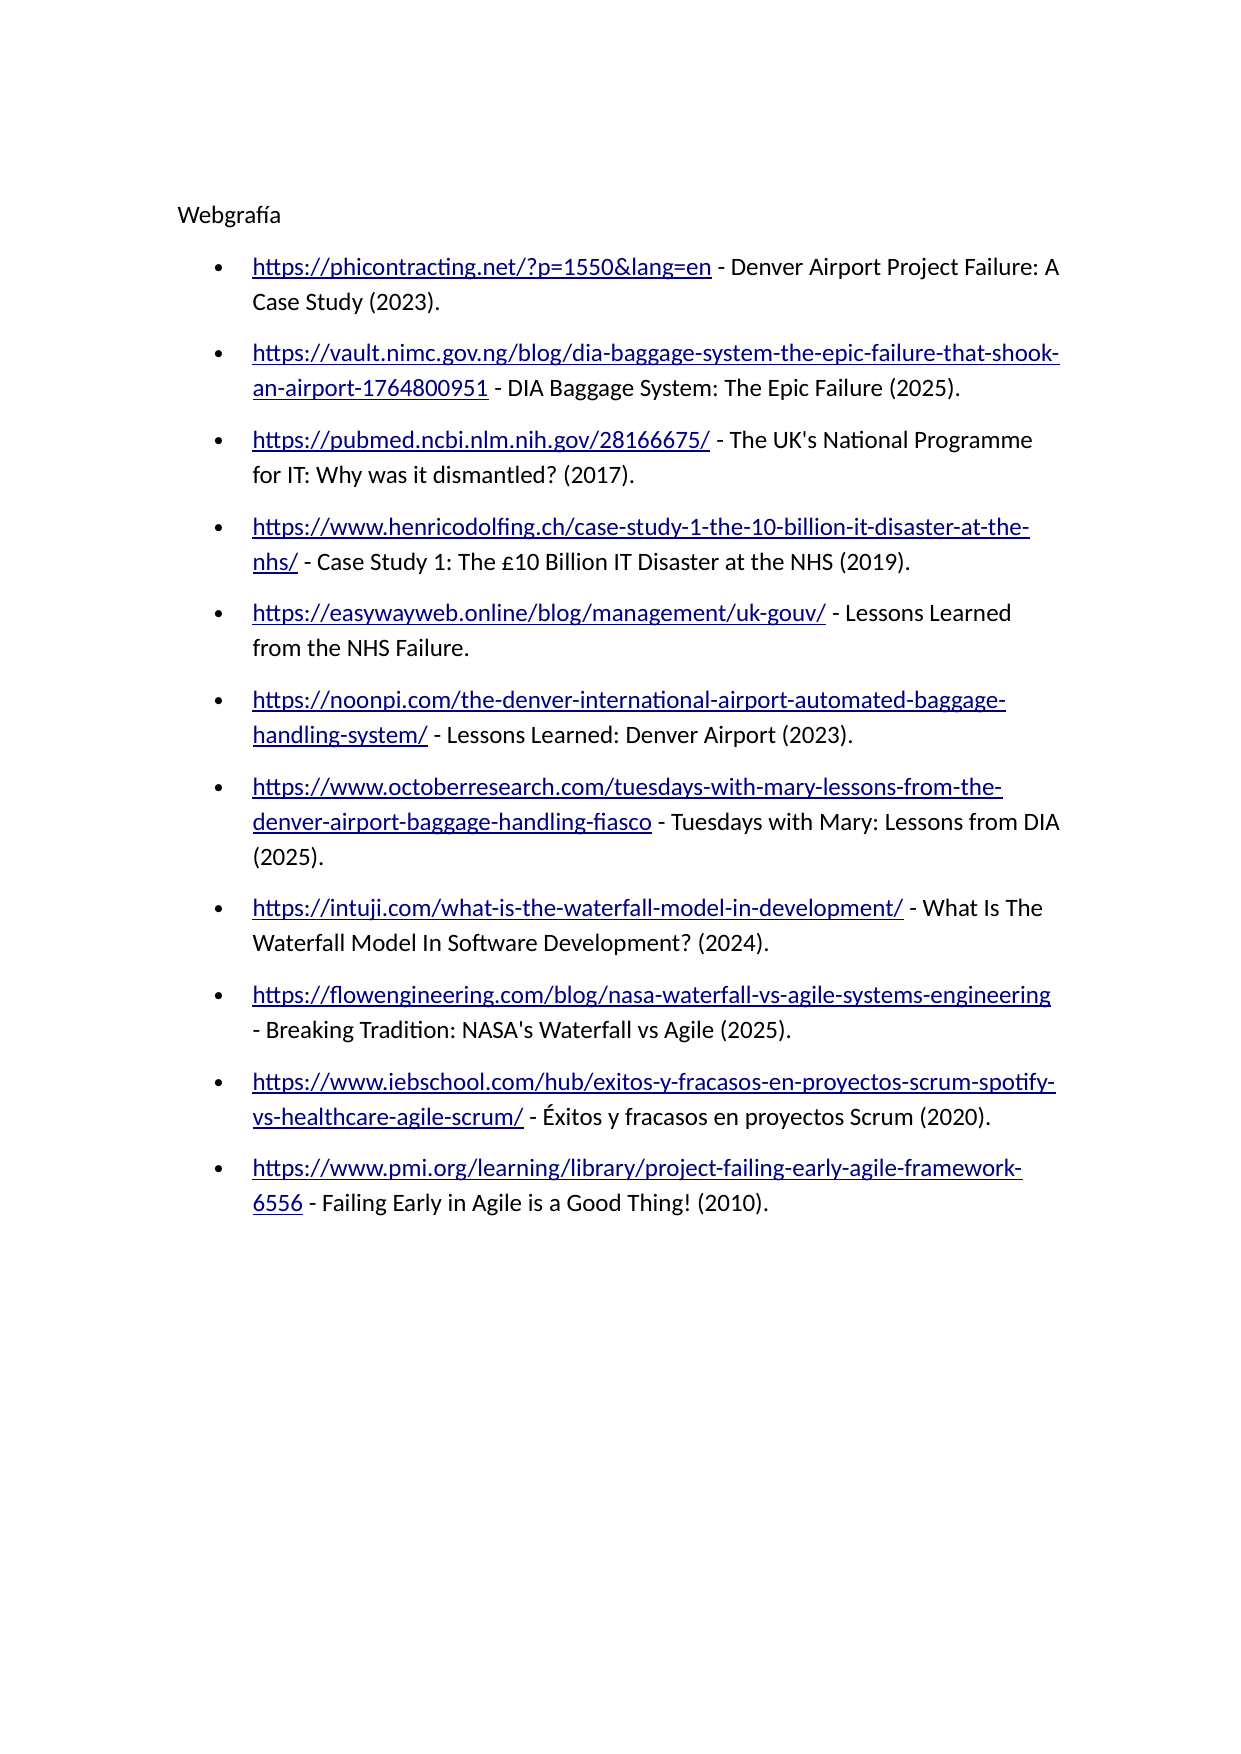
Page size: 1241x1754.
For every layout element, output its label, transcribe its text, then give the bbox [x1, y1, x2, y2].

list https://intuji.com/what-is-the-waterfall-model-in-development/ - What Is The Waterfall Model In Software Development? (2024).​ [215, 893, 1063, 958]
list https://pubmed.ncbi.nlm.nih.gov/28166675/ - The UK's National Programme for IT: Why was it dismantled? (2017).​ [215, 424, 1063, 490]
list https://www.pmi.org/learning/library/project-failing-early-agile-framework-6556 - Failing Early in Agile is a Good Thing! (2010). [215, 1153, 1063, 1218]
list https://flowengineering.com/blog/nasa-waterfall-vs-agile-systems-engineering - Breaking Tradition: NASA's Waterfall vs Agile (2025). [215, 979, 1063, 1045]
list https://noonpi.com/the-denver-international-airport-automated-baggage-handling-system/ - Lessons Learned: Denver Airport (2023).​ [215, 684, 1063, 750]
list https://www.iebschool.com/hub/exitos-y-fracasos-en-proyectos-scrum-spotify-vs-healthcare-agile-scrum/ - Éxitos y fracasos en proyectos Scrum (2020). [215, 1066, 1063, 1131]
list https://www.henricodolfing.ch/case-study-1-the-10-billion-it-disaster-at-the-nhs/ - Case Study 1: The £10 Billion IT Disaster at the NHS (2019).​ [215, 511, 1063, 576]
list https://www.octoberresearch.com/tuesdays-with-mary-lessons-from-the-denver-airport-baggage-handling-fiasco - Tuesdays with Mary: Lessons from DIA (2025). [215, 771, 1063, 871]
list https://easywayweb.online/blog/management/uk-gouv/ - Lessons Learned from the NHS Failure.​ [215, 598, 1063, 663]
list https://phicontracting.net/?p=1550&lang=en - Denver Airport Project Failure: A Case Study (2023).​ [215, 251, 1063, 316]
text Webgrafía [177, 199, 1063, 230]
list https://vault.nimc.gov.ng/blog/dia-baggage-system-the-epic-failure-that-shook-an-airport-1764800951 - DIA Baggage System: The Epic Failure (2025).​ [215, 338, 1063, 403]
